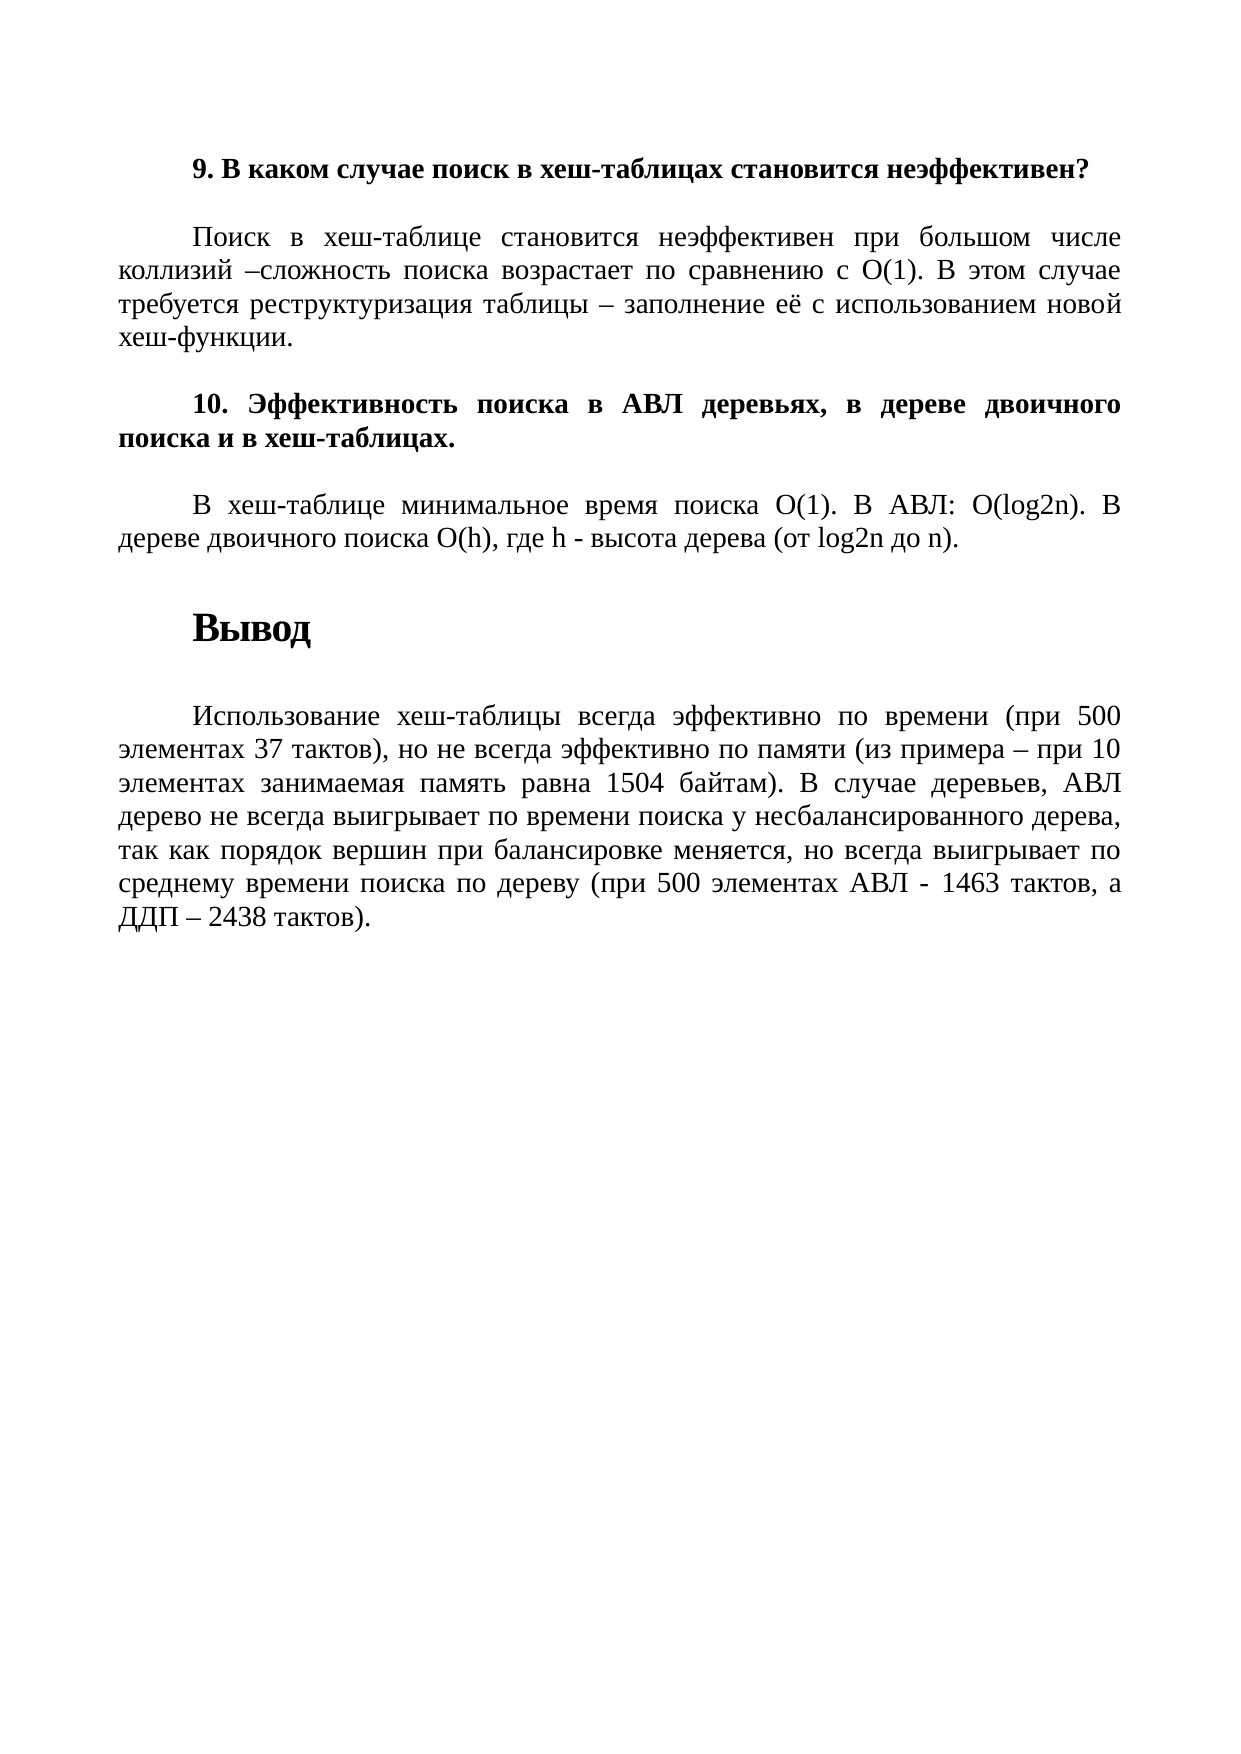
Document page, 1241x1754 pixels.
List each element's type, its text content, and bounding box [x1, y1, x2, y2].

text Поиск в хеш-таблице становится неэффективен при большом числе коллизий –сложность поиска возрастает по сравнению с О(1). В этом случае требуется реструктуризация таблицы – заполнение её с использованием новой хеш-функции. [118, 219, 1122, 353]
text Использование хеш-таблицы всегда эффективно по времени (при 500 элементах 37 тактов), но не всегда эффективно по памяти (из примера – при 10 элементах занимаемая память равна 1504 байтам). В случае деревьев, АВЛ дерево не всегда выигрывает по времени поиска у несбалансированного дерева, так как порядок вершин при балансировке меняется, но всегда выигрывает по среднему времени поиска по дереву (при 500 элементах АВЛ - 1463 тактов, а ДДП – 2438 тактов). [118, 698, 1122, 933]
text 9. В каком случае поиск в хеш-таблицах становится неэффективен? [118, 152, 1122, 185]
text 10. Эффективность поиска в АВЛ деревьях, в дереве двоичного поиска и в хеш-таблицах. [118, 386, 1122, 453]
text Вывод [118, 602, 1122, 650]
text В хеш-таблице минимальное время поиска О(1). В АВЛ: О(log2n). В дереве двоичного поиска О(h), где h - высота дерева (от log2n до n). [118, 487, 1122, 554]
